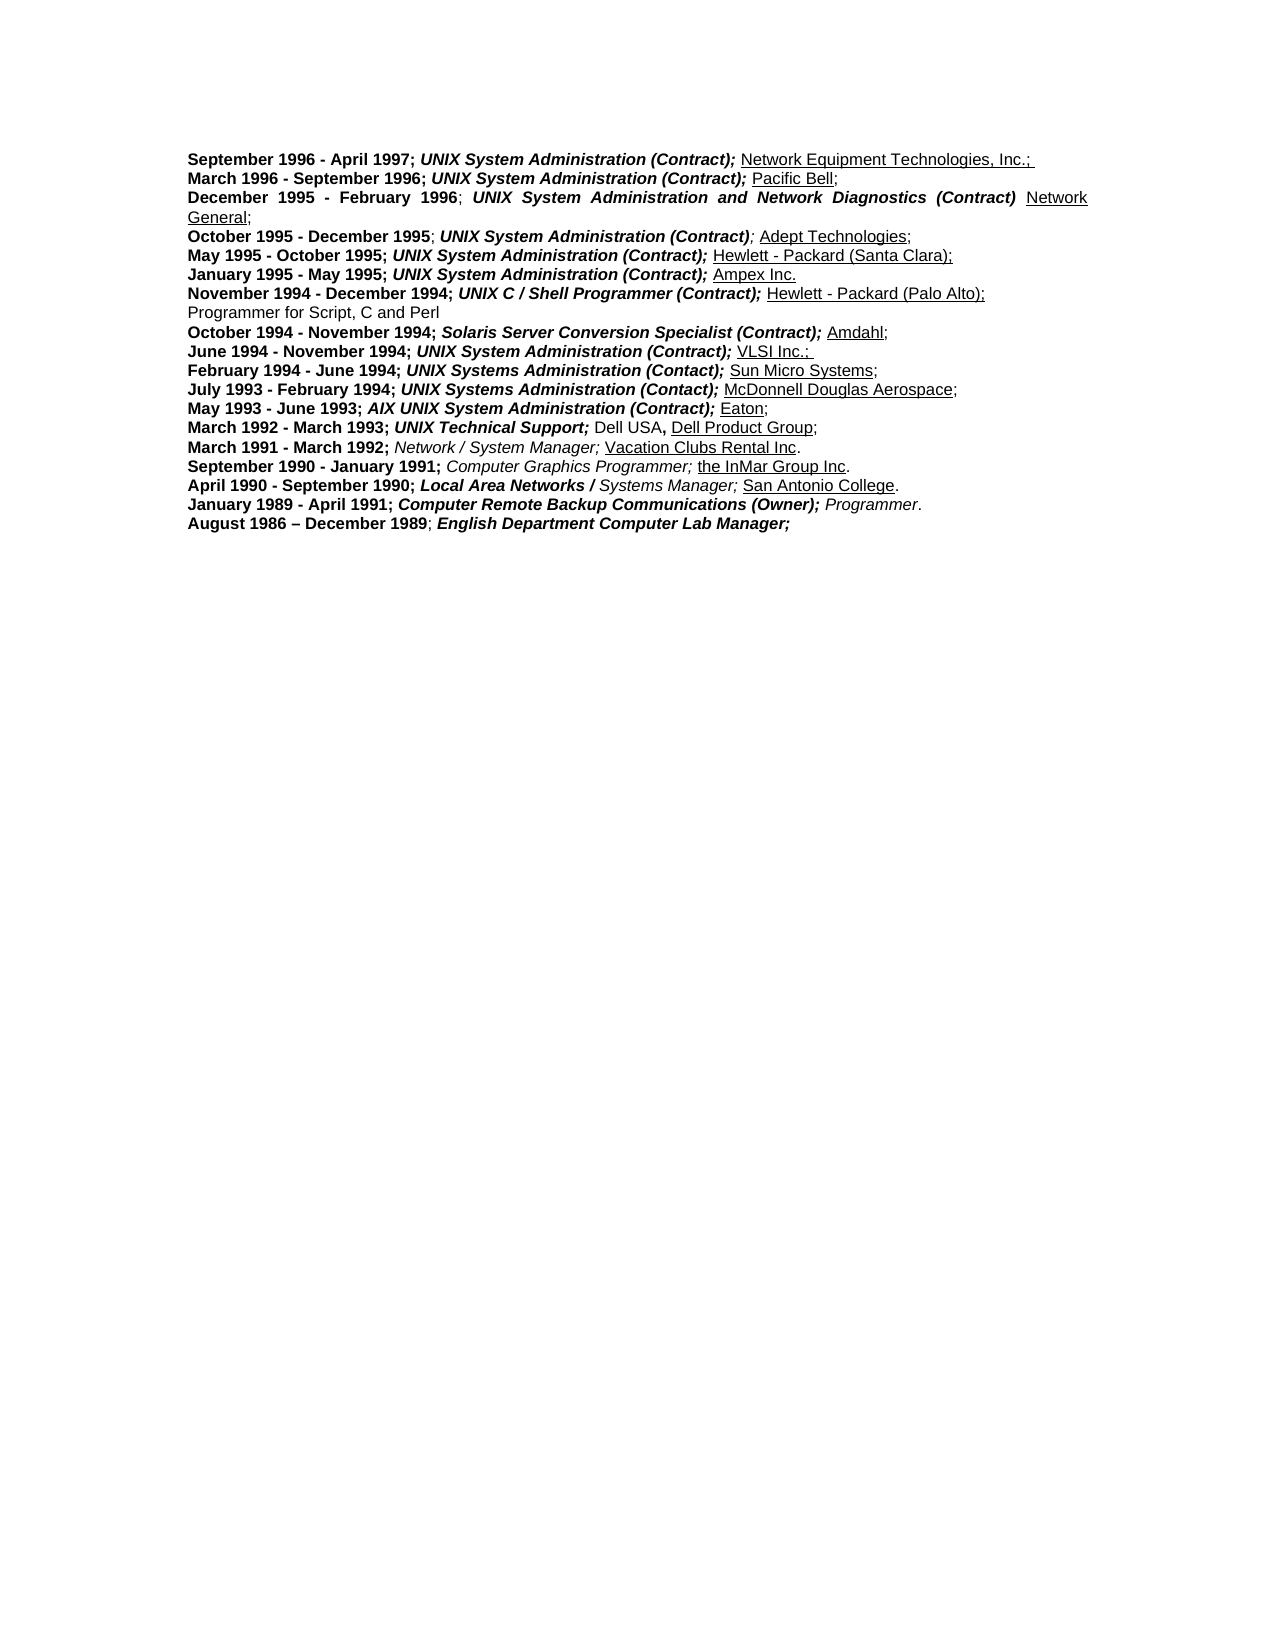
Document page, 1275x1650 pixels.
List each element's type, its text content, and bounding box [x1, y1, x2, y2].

text June 1994 - November 1994; UNIX System Administration (Contract); VLSI Inc.; [187, 342, 1087, 361]
text July 1993 - February 1994; UNIX Systems Administration (Contact); McDonnell Douglas Aerospace; [187, 380, 1087, 399]
text January 1995 - May 1995; UNIX System Administration (Contract); Ampex Inc. [187, 265, 1087, 284]
text April 1990 - September 1990; Local Area Networks / Systems Manager; San Antonio College. [187, 476, 1087, 495]
text May 1995 - October 1995; UNIX System Administration (Contract); Hewlett - Packard (Santa Clara); [187, 246, 1087, 265]
text December 1995 - February 1996; UNIX System Administration and Network Diagnostics (Contract) Network General; [187, 188, 1087, 227]
text October 1995 - December 1995; UNIX System Administration (Contract); Adept Technologies; [187, 227, 1087, 246]
text March 1996 - September 1996; UNIX System Administration (Contract); Pacific Bell; [187, 169, 1087, 188]
text March 1992 - March 1993; UNIX Technical Support; Dell USA, Dell Product Group; [187, 418, 1087, 437]
text May 1993 - June 1993; AIX UNIX System Administration (Contract); Eaton; [187, 399, 1087, 418]
text January 1989 - April 1991; Computer Remote Backup Communications (Owner); Programmer. [187, 495, 1087, 514]
text February 1994 - June 1994; UNIX Systems Administration (Contact); Sun Micro Systems; [187, 361, 1087, 380]
text August 1986 – December 1989; English Department Computer Lab Manager; [187, 514, 1087, 533]
text September 1990 - January 1991; Computer Graphics Programmer; the InMar Group Inc. [187, 457, 1087, 476]
text Programmer for Script, C and Perl [187, 303, 1087, 322]
text March 1991 - March 1992; Network / System Manager; Vacation Clubs Rental Inc. [187, 437, 1087, 457]
text September 1996 - April 1997; UNIX System Administration (Contract); Network Equipment Technologies, Inc.; [187, 150, 1087, 169]
text October 1994 - November 1994; Solaris Server Conversion Specialist (Contract); Amdahl; [187, 322, 1087, 342]
text November 1994 - December 1994; UNIX C / Shell Programmer (Contract); Hewlett - Packard (Palo Alto); [187, 284, 1087, 303]
